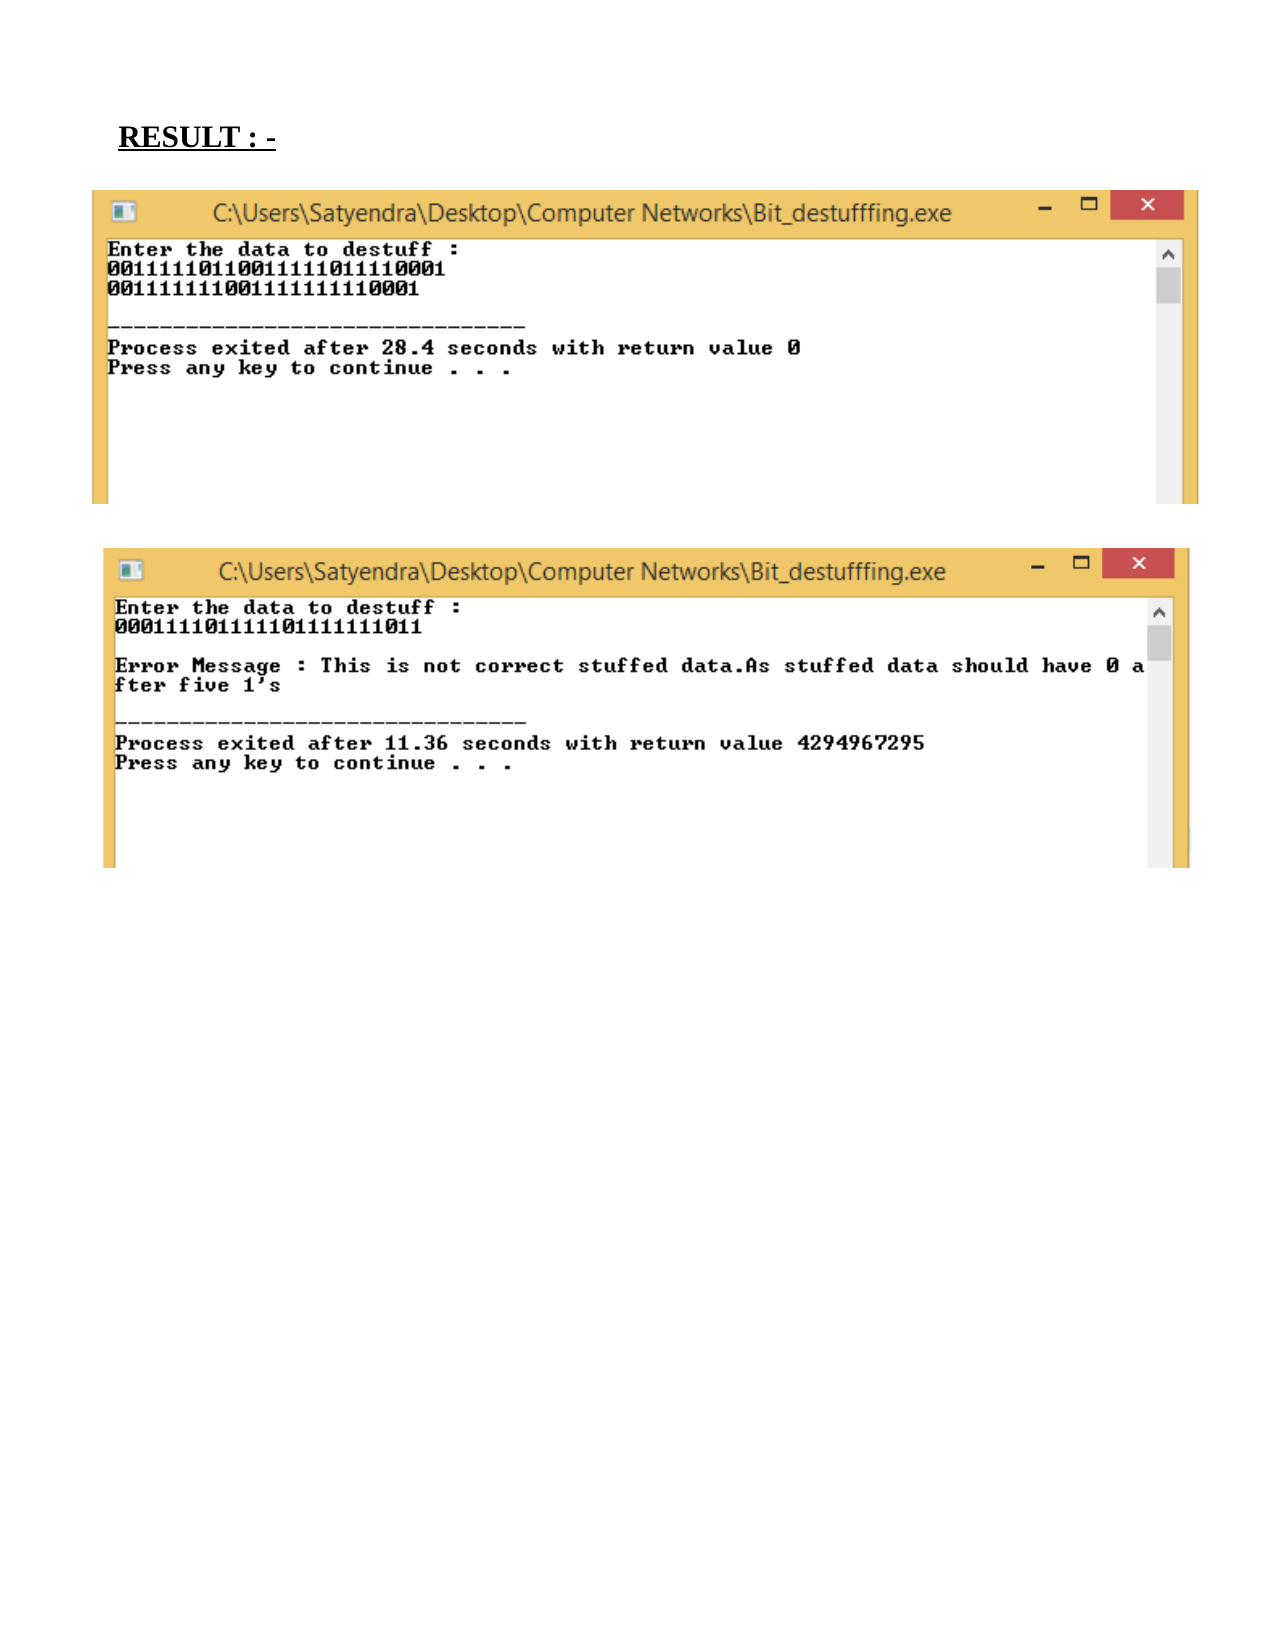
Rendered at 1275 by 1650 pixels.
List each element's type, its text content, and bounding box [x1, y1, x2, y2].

text RESULT : - [118, 118, 1157, 154]
picture [103, 548, 1191, 868]
picture [92, 190, 1199, 504]
